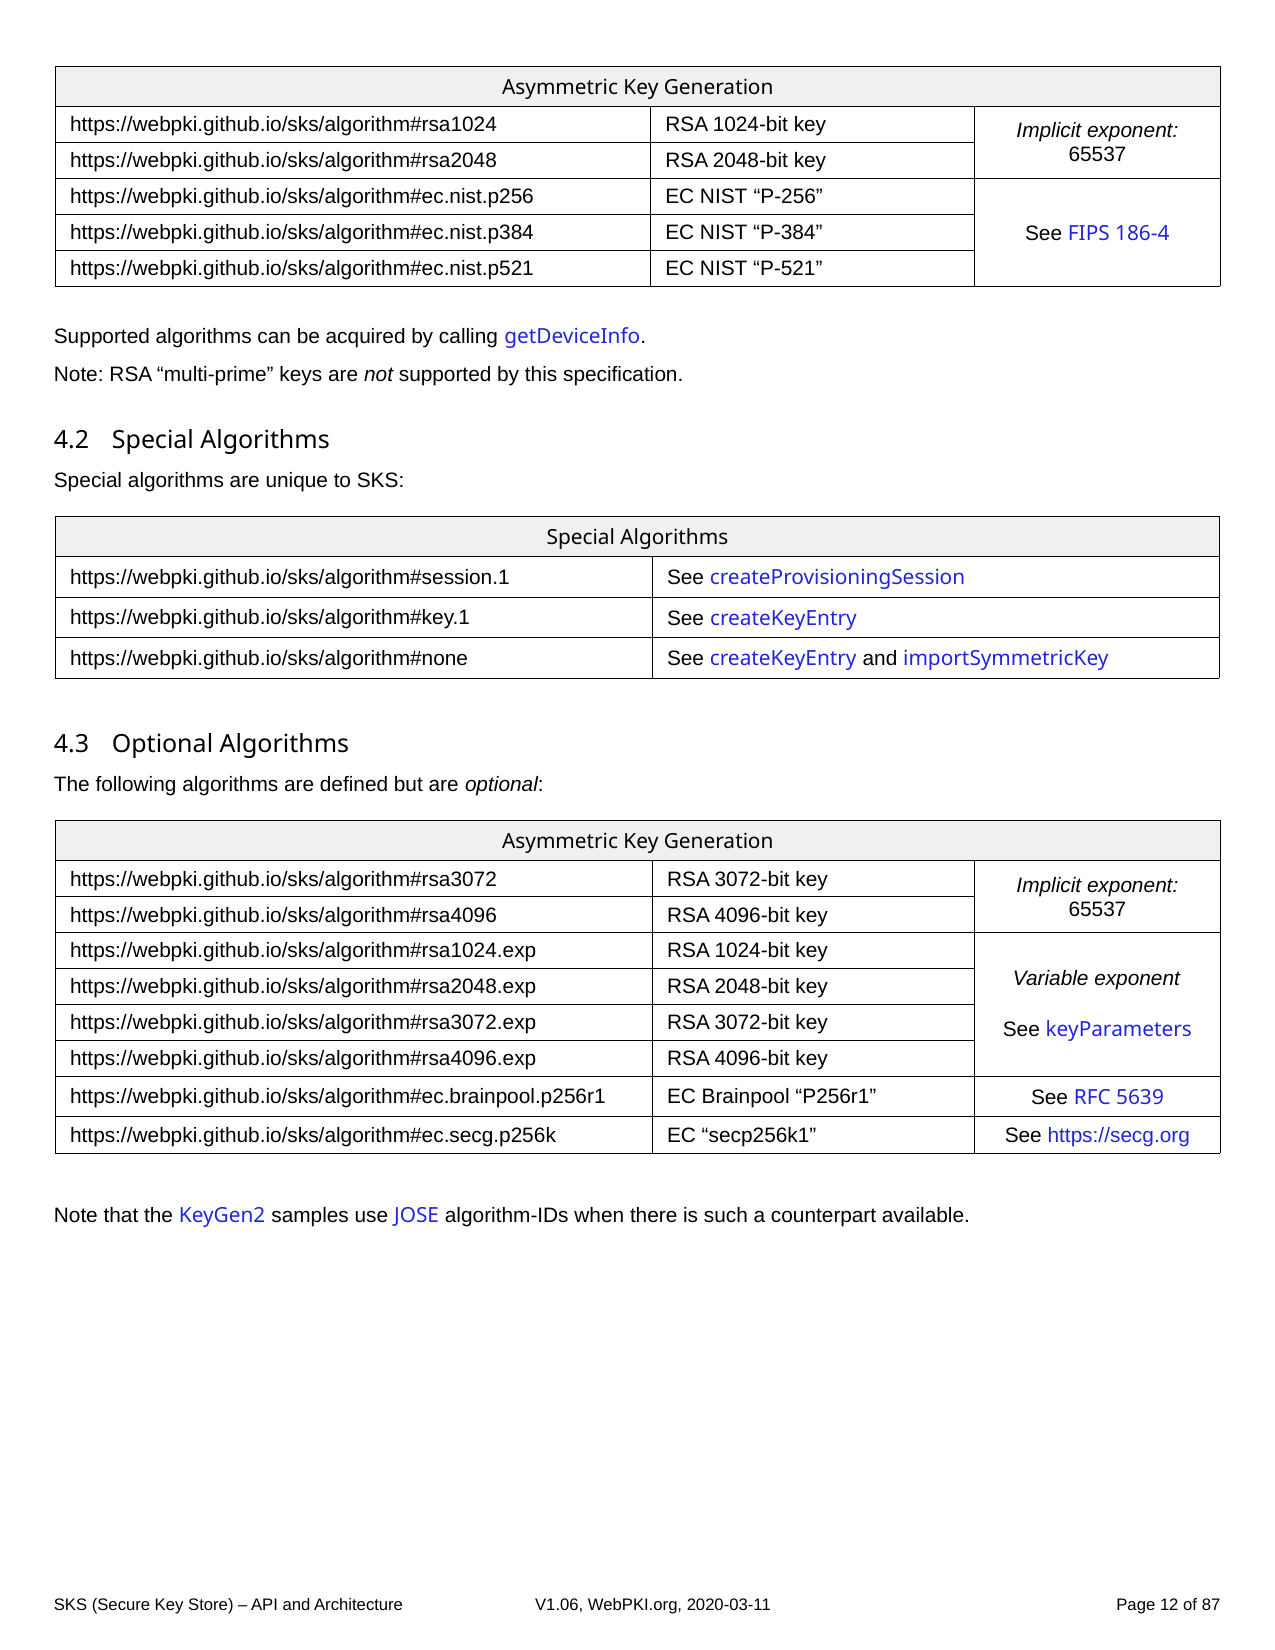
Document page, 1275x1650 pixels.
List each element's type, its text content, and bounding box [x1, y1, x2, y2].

table_cell https://webpki.github.io/sks/algorithm#rsa3072.exp [56, 1005, 652, 1040]
table_cell https://webpki.github.io/sks/algorithm#rsa4096.exp [56, 1041, 652, 1076]
table_cell Implicit exponent: 65537 [975, 861, 1220, 932]
table_cell EC “secp256k1” [653, 1117, 974, 1152]
table_cell EC Brainpool “P256r1” [653, 1077, 974, 1116]
table_cell See createProvisioningSession [653, 557, 1219, 597]
table_cell RSA 1024-bit key [653, 933, 974, 968]
table_cell See https://secg.org [975, 1117, 1220, 1152]
table_cell https://webpki.github.io/sks/algorithm#ec.secg.p256k [56, 1117, 652, 1152]
table_cell https://webpki.github.io/sks/algorithm#rsa1024.exp [56, 933, 652, 968]
table_cell https://webpki.github.io/sks/algorithm#ec.nist.p256 [56, 179, 650, 214]
table_cell https://webpki.github.io/sks/algorithm#ec.brainpool.p256r1 [56, 1077, 652, 1116]
text Supported algorithms can be acquired by calling getDeviceInfo. [54, 322, 1221, 350]
subtitle Special Algorithms [54, 422, 1221, 456]
table_cell EC NIST “P-384” [651, 215, 974, 250]
text Note: RSA “multi-prime” keys are not supported by this specification. [54, 362, 1221, 410]
table_cell See createKeyEntry [653, 598, 1219, 637]
table_header Asymmetric Key Generation [56, 821, 1220, 860]
table_cell https://webpki.github.io/sks/algorithm#rsa4096 [56, 897, 652, 932]
table_cell RSA 1024-bit key [651, 107, 974, 142]
table_cell https://webpki.github.io/sks/algorithm#rsa3072 [56, 861, 652, 896]
table_cell https://webpki.github.io/sks/algorithm#none [56, 638, 652, 678]
table_cell RSA 2048-bit key [651, 143, 974, 178]
table_cell See RFC 5639 [975, 1077, 1220, 1116]
text Note that the KeyGen2 samples use JOSE algorithm-IDs when there is such a counterpart available. [54, 1200, 1221, 1229]
table_cell Implicit exponent: 65537 [975, 107, 1220, 178]
table_cell See createKeyEntry and importSymmetricKey [653, 638, 1219, 678]
table_header Asymmetric Key Generation [56, 67, 1220, 106]
table_cell https://webpki.github.io/sks/algorithm#key.1 [56, 598, 652, 637]
table_cell https://webpki.github.io/sks/algorithm#session.1 [56, 557, 652, 597]
table_cell https://webpki.github.io/sks/algorithm#rsa2048.exp [56, 969, 652, 1004]
table_cell EC NIST “P-256” [651, 179, 974, 214]
table_cell EC NIST “P-521” [651, 251, 974, 286]
subtitle Optional Algorithms [54, 726, 1221, 760]
table_cell RSA 4096-bit key [653, 1041, 974, 1076]
table_cell RSA 3072-bit key [653, 1005, 974, 1040]
table_cell RSA 4096-bit key [653, 897, 974, 932]
table_cell Variable exponent See keyParameters [975, 933, 1220, 1076]
table_cell https://webpki.github.io/sks/algorithm#ec.nist.p384 [56, 215, 650, 250]
table_cell https://webpki.github.io/sks/algorithm#rsa1024 [56, 107, 650, 142]
table_cell https://webpki.github.io/sks/algorithm#rsa2048 [56, 143, 650, 178]
table_cell https://webpki.github.io/sks/algorithm#ec.nist.p521 [56, 251, 650, 286]
table_cell RSA 2048-bit key [653, 969, 974, 1004]
table_header Special Algorithms [56, 517, 1219, 556]
text The following algorithms are defined but are optional: [54, 772, 1221, 796]
text Special algorithms are unique to SKS: [54, 468, 1221, 492]
table_cell RSA 3072-bit key [653, 861, 974, 896]
table_cell See FIPS 186-4 [975, 179, 1220, 286]
